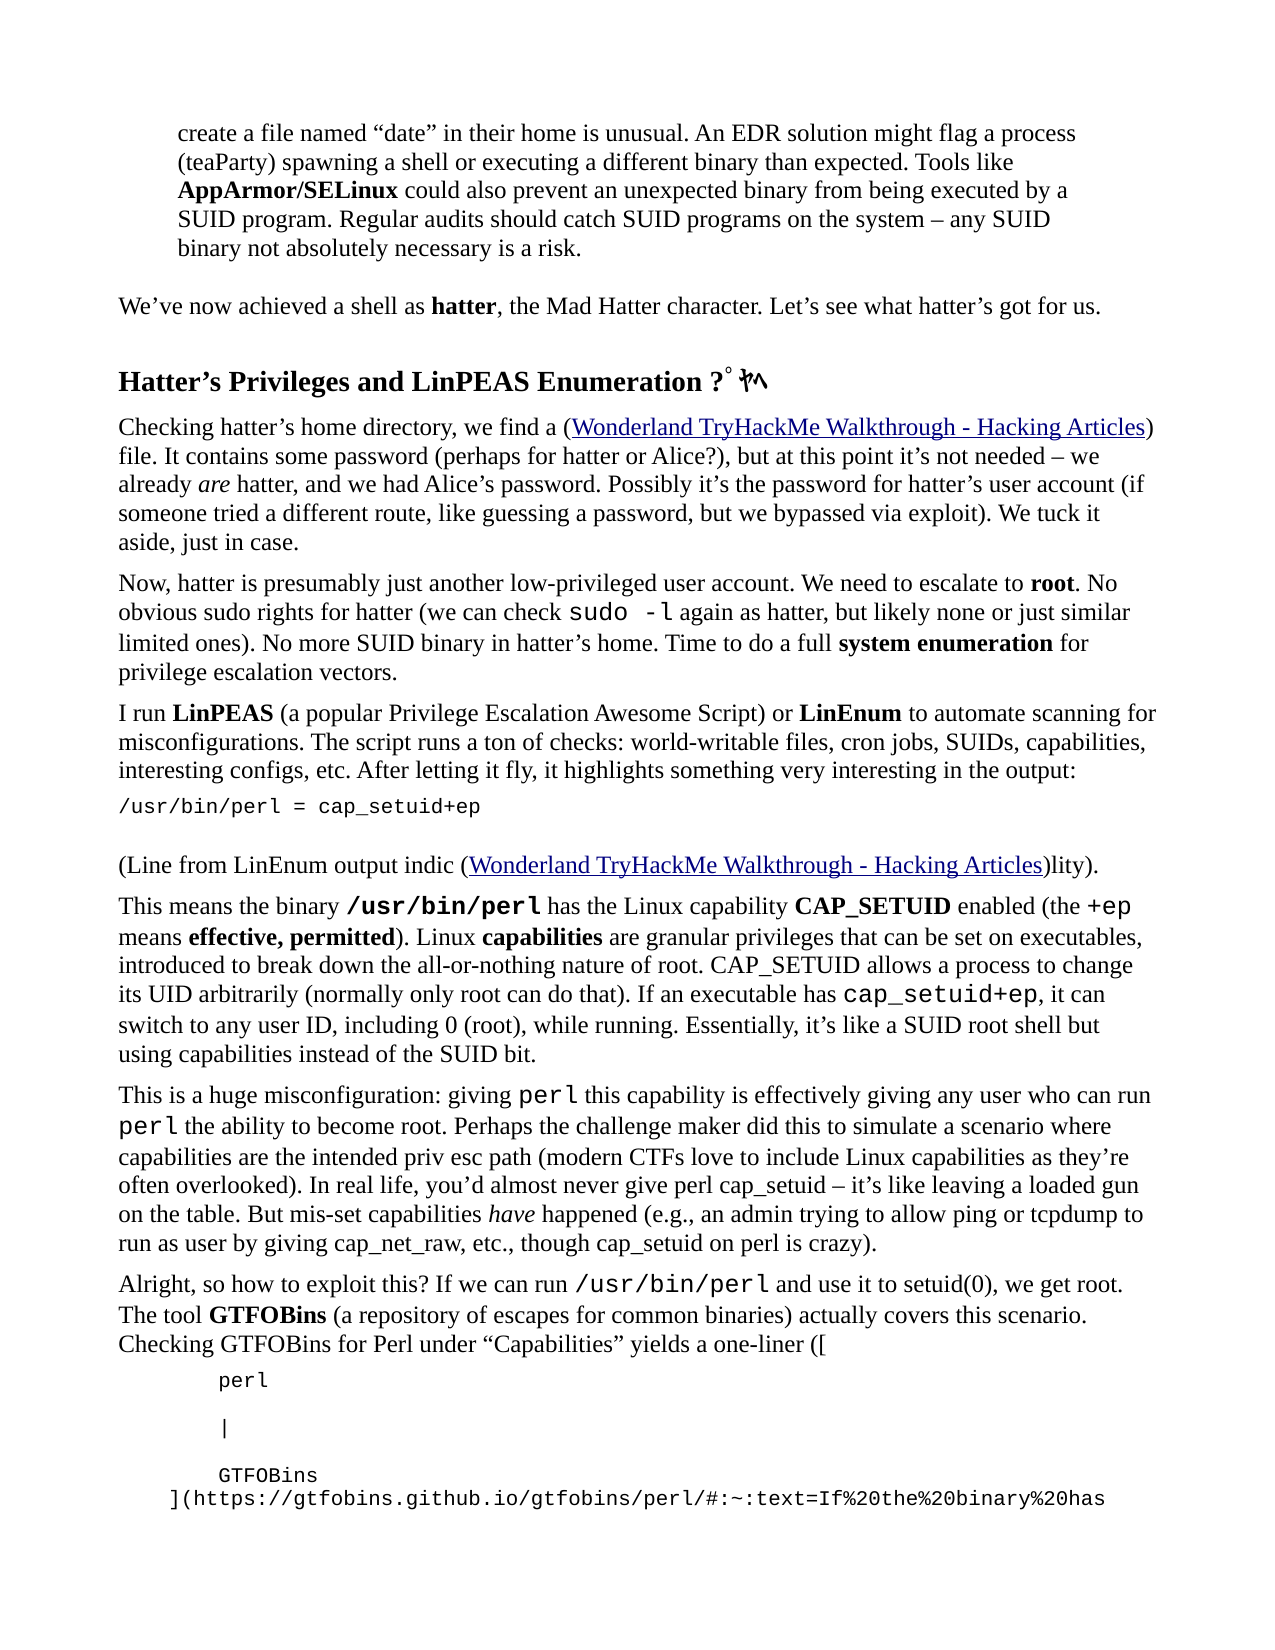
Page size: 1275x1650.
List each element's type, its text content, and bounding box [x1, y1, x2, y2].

text This is a huge misconfiguration: giving perl this capability is effectively giving any user who can run perl the ability to become root. Perhaps the challenge maker did this to simulate a scenario where capabilities are the intended priv esc path (modern CTFs love to include Linux capabilities as they’re often overlooked). In real life, you’d almost never give perl cap_setuid – it’s like leaving a loaded gun on the table. But mis-set capabilities have happened (e.g., an admin trying to allow ping or tcpdump to run as user by giving cap_net_raw, etc., though cap_setuid on perl is crazy). [118, 1080, 1157, 1257]
text We’ve now achieved a shell as hatter, the Mad Hatter character. Let’s see what hatter’s got for us. [118, 291, 1157, 320]
text This means the binary /usr/bin/perl has the Linux capability CAP_SETUID enabled (the +ep means effective, permitted). Linux capabilities are granular privileges that can be set on executables, introduced to break down the all-or-nothing nature of root. CAP_SETUID allows a process to change its UID arbitrarily (normally only root can do that). If an executable has cap_setuid+ep, it can switch to any user ID, including 0 (root), while running. Essentially, it’s like a SUID root shell but using capabilities instead of the SUID bit. [118, 891, 1157, 1068]
text ](https://gtfobins.github.io/gtfobins/perl/#:~:text=If%20the%20binary%20has [118, 1488, 1157, 1512]
text GTFOBins [118, 1465, 1157, 1488]
text | [118, 1417, 1157, 1441]
text I run LinPEAS (a popular Privilege Escalation Awesome Script) or LinEnum to automate scanning for misconfigurations. The script runs a ton of checks: world-writable files, cron jobs, SUIDs, capabilities, interesting configs, etc. After letting it fly, it highlights something very interesting in the output: [118, 698, 1157, 784]
text Checking hatter’s home directory, we find a (Wonderland TryHackMe Walkthrough - Hacking Articles) file. It contains some password (perhaps for hatter or Alice?), but at this point it’s not needed – we already are hatter, and we had Alice’s password. Possibly it’s the password for hatter’s user account (if someone tried a different route, like guessing a password, but we bypassed via exploit). We tuck it aside, just in case. [118, 412, 1157, 556]
text /usr/bin/perl = cap_setuid+ep [118, 797, 1157, 820]
text Now, hatter is presumably just another low-privileged user account. We need to escalate to root. No obvious sudo rights for hatter (we can check sudo -l again as hatter, but likely none or just similar limited ones). No more SUID binary in hatter’s home. Time to do a full system enumeration for privilege escalation vectors. [118, 568, 1157, 685]
text create a file named “date” in their home is unusual. An EDR solution might flag a process (teaParty) spawning a shell or executing a different binary than expected. Tools like AppArmor/SELinux could also prevent an unexpected binary from being executed by a SUID program. Regular audits should catch SUID programs on the system – any SUID binary not absolutely necessary is a risk. [177, 118, 1098, 262]
text Alright, so how to exploit this? If we can run /usr/bin/perl and use it to setuid(0), we get root. The tool GTFOBins (a repository of escapes for common binaries) actually covers this scenario. Checking GTFOBins for Perl under “Capabilities” yields a one-liner ([ [118, 1269, 1157, 1358]
text perl [118, 1370, 1157, 1394]
text (Line from LinEnum output indic (Wonderland TryHackMe Walkthrough - Hacking Articles)lity). [118, 850, 1157, 878]
subtitle Hatter’s Privileges and LinPEAS Enumeration ?￰ﾟﾔﾍ [118, 358, 1157, 399]
